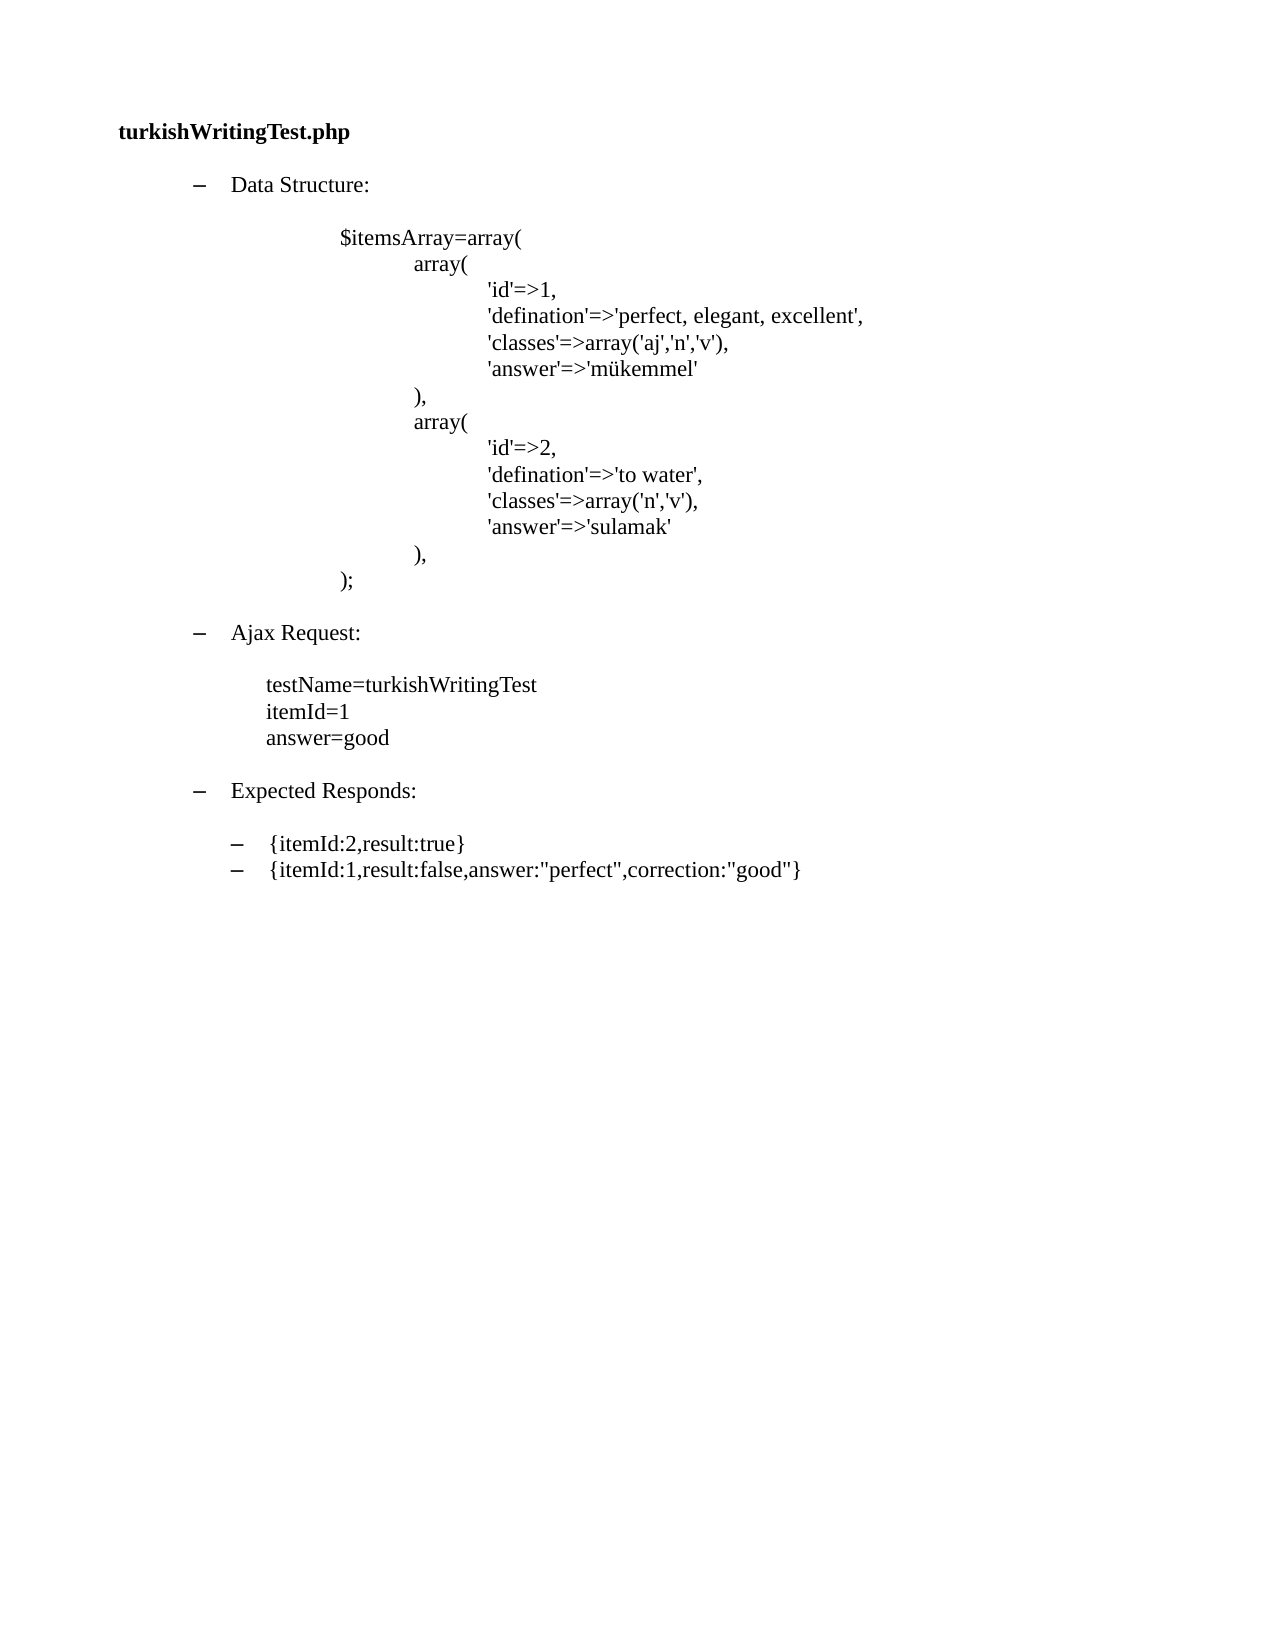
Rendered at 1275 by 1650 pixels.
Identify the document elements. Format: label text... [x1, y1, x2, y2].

list Ajax Request: [193, 619, 1157, 645]
text 'defination'=>'to water', [118, 461, 1157, 487]
list {itemId:2,result:true} [231, 830, 1157, 856]
text answer=good [118, 724, 1157, 751]
list Expected Responds: [193, 777, 1157, 803]
text itemId=1 [118, 698, 1157, 724]
text 'answer'=>'sulamak' [118, 513, 1157, 540]
list {itemId:1,result:false,answer:"perfect",correction:"good"} [231, 856, 1157, 882]
list Data Structure: [193, 171, 1157, 197]
text ), [118, 382, 1157, 408]
text testName=turkishWritingTest [118, 672, 1157, 698]
text 'answer'=>'mükemmel' [118, 355, 1157, 382]
text 'id'=>2, [118, 434, 1157, 461]
text 'classes'=>array('aj','n','v'), [118, 329, 1157, 355]
text 'id'=>1, [118, 276, 1157, 303]
text ); [118, 566, 1157, 592]
text 'defination'=>'perfect, elegant, excellent', [118, 303, 1157, 329]
text turkishWritingTest.php [118, 118, 1157, 144]
text $itemsArray=array( [118, 223, 1157, 250]
text array( [118, 408, 1157, 434]
text ), [118, 540, 1157, 566]
text array( [118, 250, 1157, 276]
text 'classes'=>array('n','v'), [118, 487, 1157, 513]
